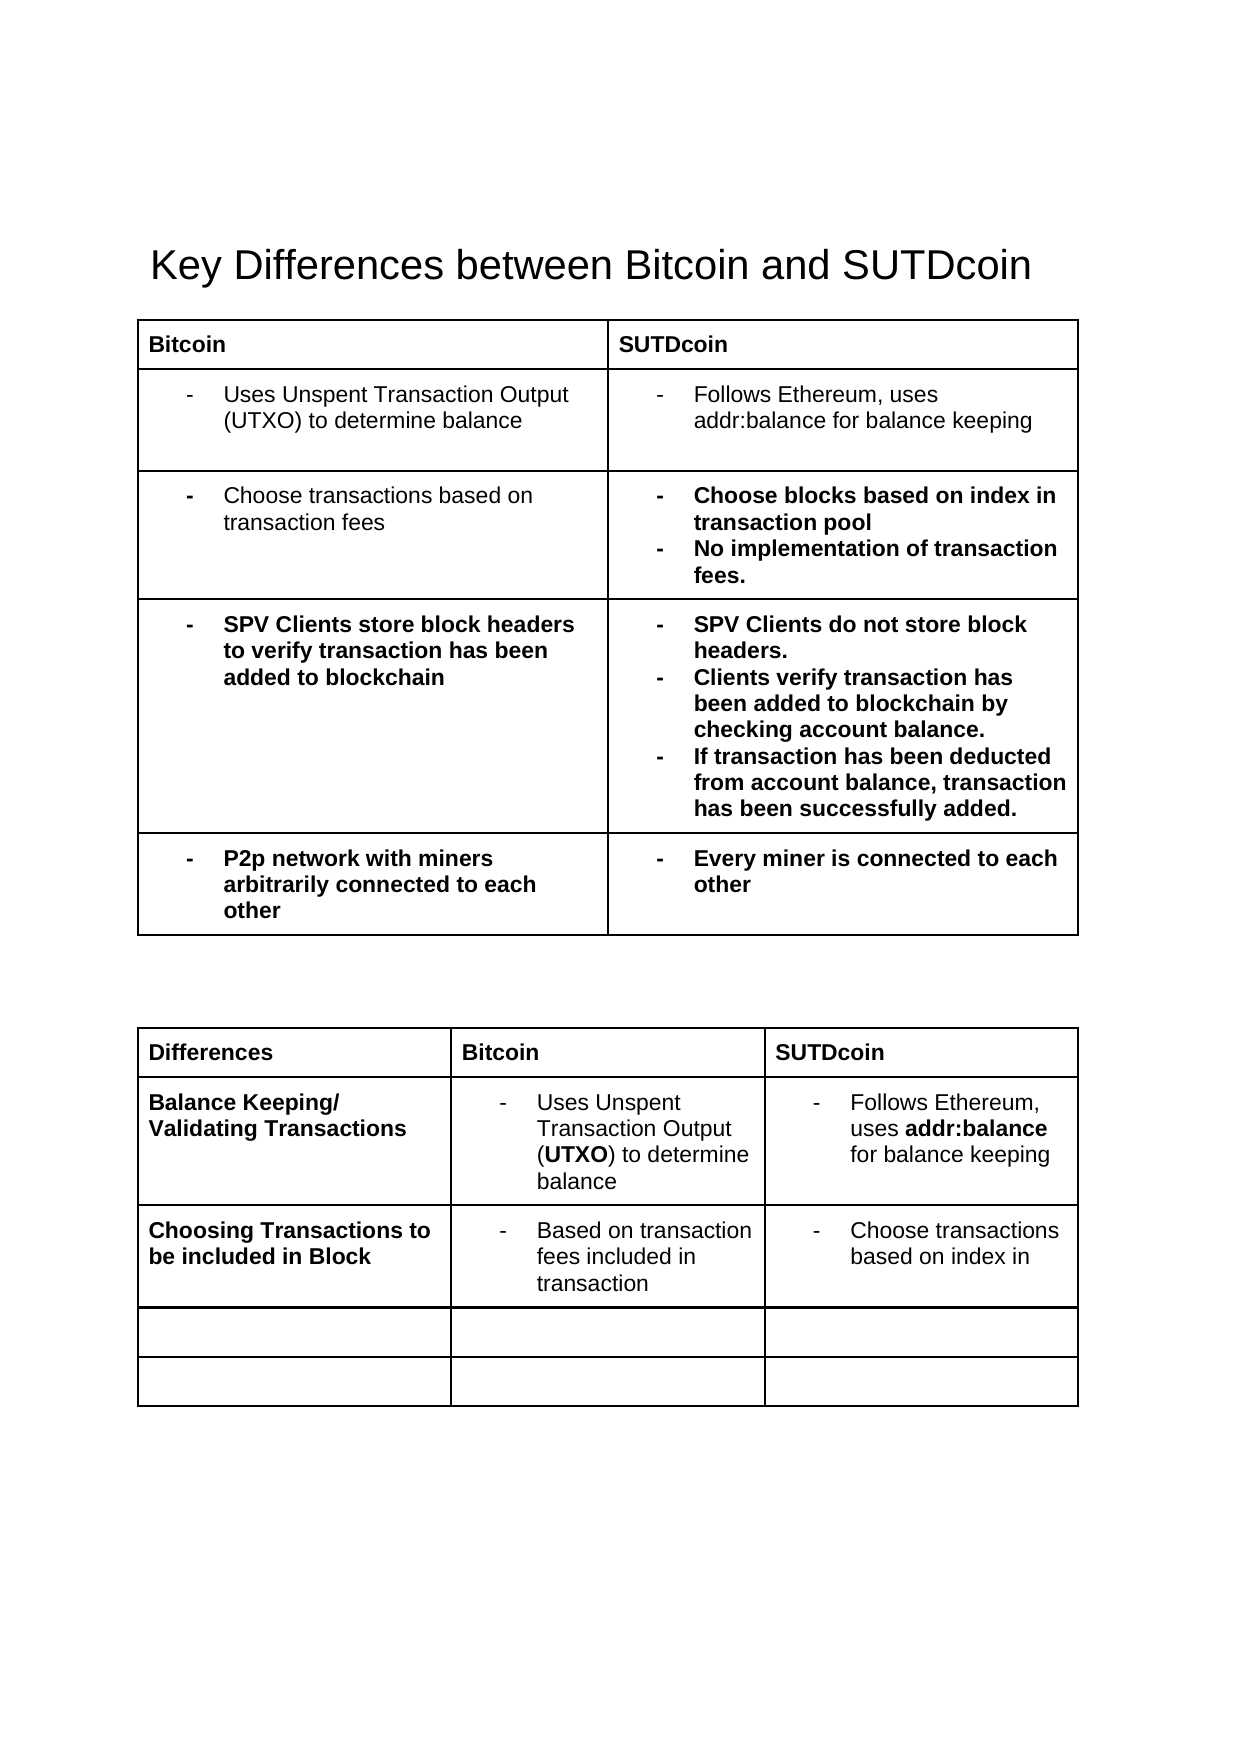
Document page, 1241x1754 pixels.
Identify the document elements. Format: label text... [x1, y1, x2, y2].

table_header Bitcoin [452, 1029, 764, 1076]
table_cell Choosing Transactions to be included in Block [139, 1206, 450, 1306]
table_cell Balance Keeping/ Validating Transactions [139, 1078, 450, 1204]
table_cell Choose transactions based on transaction fees [139, 472, 607, 598]
table_header SUTDcoin [766, 1029, 1077, 1076]
table_cell [766, 1309, 1077, 1356]
table_cell [139, 1309, 450, 1356]
table_cell Uses Unspent Transaction Output (UTXO) to determine balance [452, 1078, 764, 1204]
subtitle Key Differences between Bitcoin and SUTDcoin [150, 241, 1090, 288]
table_cell P2p network with miners arbitrarily connected to each other [139, 834, 607, 934]
table_cell Every miner is connected to each other [609, 834, 1077, 934]
table_cell SPV Clients store block headers to verify transaction has been added to blockchain [139, 600, 607, 832]
table_cell SPV Clients do not store block headers. Clients verify transaction has been added to blockchain by checking account balance. If transaction has been deducted from account balance, transaction has been successfully added. [609, 600, 1077, 832]
table_cell [766, 1358, 1077, 1405]
table_cell [452, 1309, 764, 1356]
table_header Differences [139, 1029, 450, 1076]
table_cell Based on transaction fees included in transaction [452, 1206, 764, 1306]
table_cell Choose transactions based on index in [766, 1206, 1077, 1306]
table_header SUTDcoin [609, 321, 1077, 368]
table_cell Follows Ethereum, uses addr:balance for balance keeping [766, 1078, 1077, 1204]
table_cell [139, 1358, 450, 1405]
table_cell Choose blocks based on index in transaction pool No implementation of transaction fees. [609, 472, 1077, 598]
table_cell Uses Unspent Transaction Output (UTXO) to determine balance [139, 370, 607, 470]
table_header Bitcoin [139, 321, 607, 368]
table_cell [452, 1358, 764, 1405]
table_cell Follows Ethereum, uses addr:balance for balance keeping [609, 370, 1077, 470]
